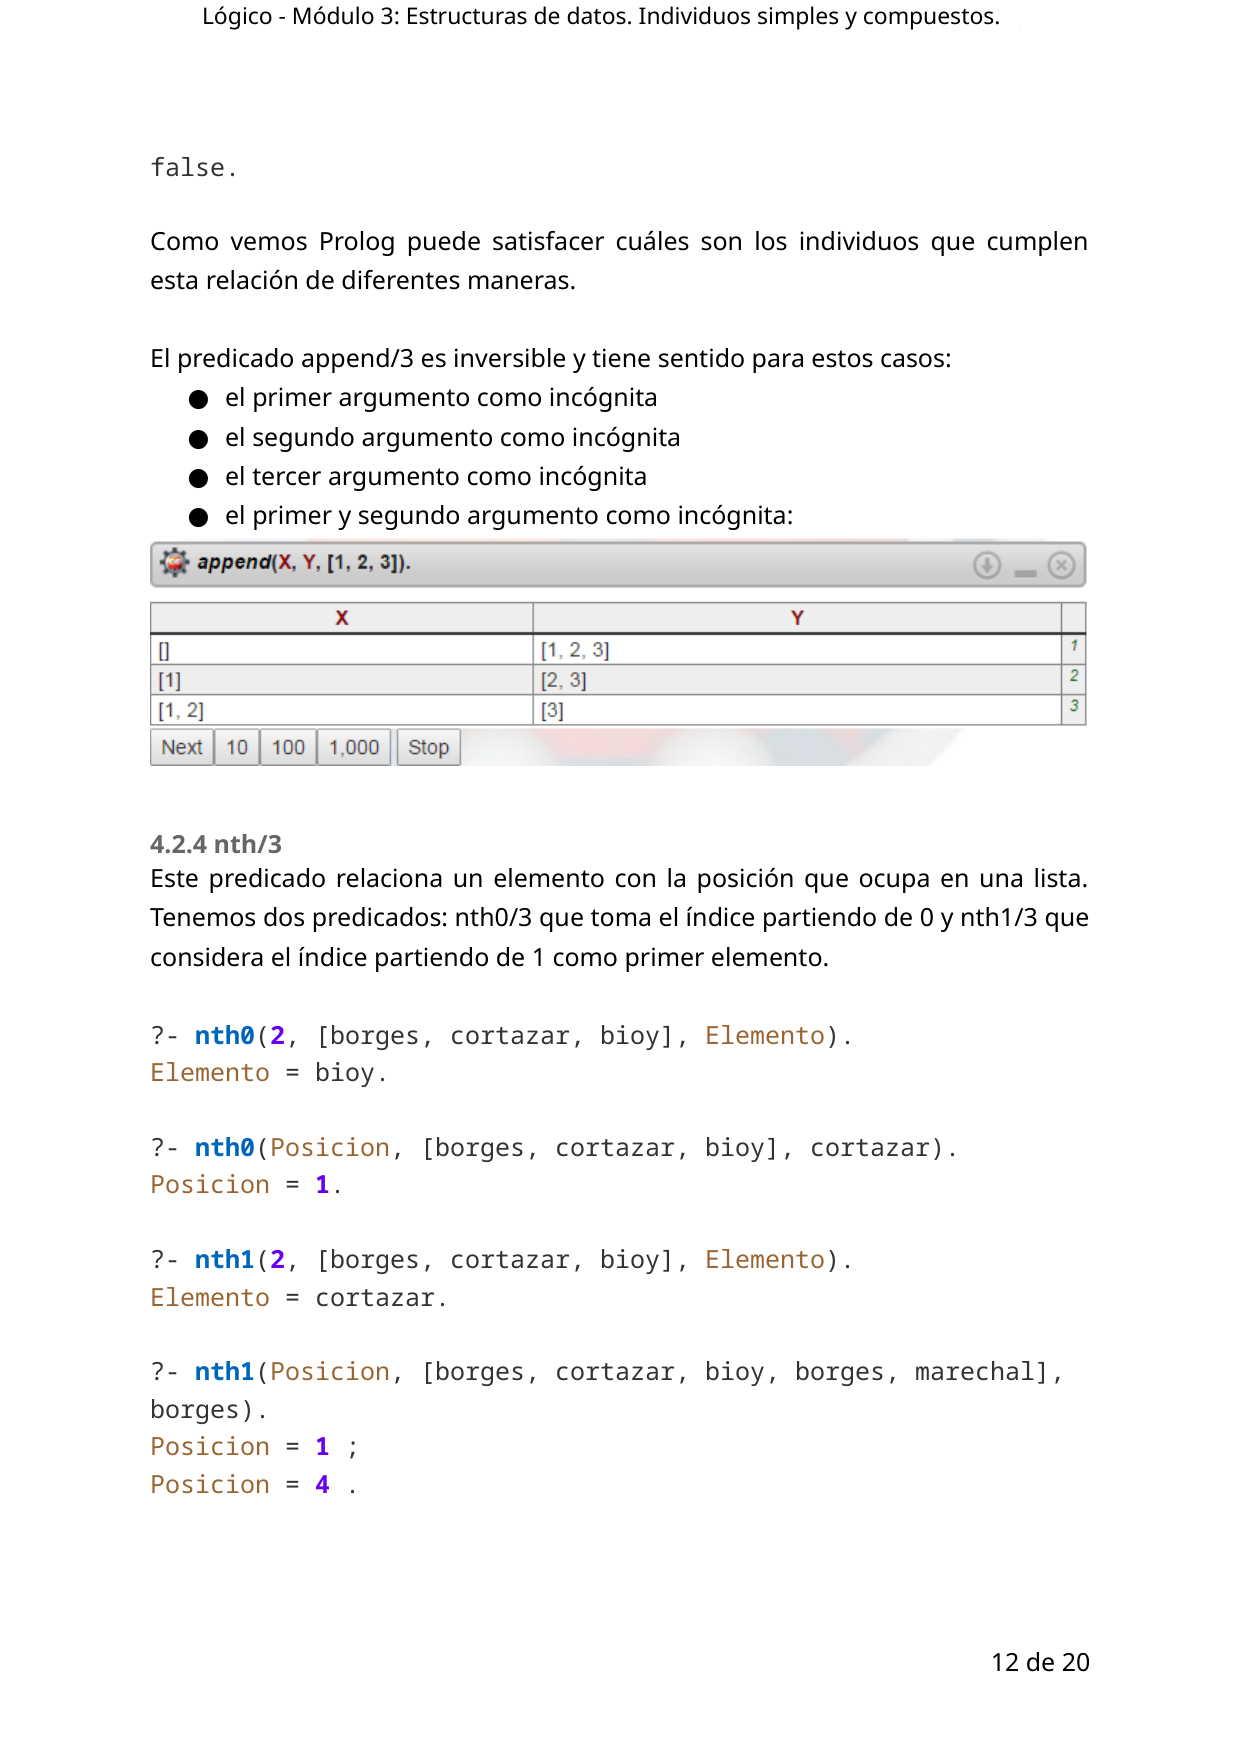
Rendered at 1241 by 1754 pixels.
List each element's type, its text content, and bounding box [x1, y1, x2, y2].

text Como vemos Prolog puede satisfacer cuáles son los individuos que cumplen esta relación de diferentes maneras. [150, 223, 1090, 297]
list el primer argumento como incógnita [187, 380, 1090, 414]
subtitle 4.2.4 nth/3 [150, 827, 1090, 861]
text El predicado append/3 es inversible y tiene sentido para estos casos: [150, 341, 1090, 375]
list el primer y segundo argumento como incógnita: [187, 497, 1090, 532]
text Este predicado relaciona un elemento con la posición que ocupa en una lista. Tenemos dos predicados: nth0/3 que toma el índice partiendo de 0 y nth1/3 que considera el índice partiendo de 1 como primer elemento. [150, 861, 1090, 973]
list el segundo argumento como incógnita [187, 419, 1090, 453]
list el tercer argumento como incógnita [187, 458, 1090, 492]
text false. [150, 150, 1090, 184]
picture [150, 536, 1091, 766]
text ?- nth0(2, [borges, cortazar, bioy], Elemento). Elemento = bioy. ?- nth0(Posicion, [borges, cortazar, bioy], cortazar). Posicion = 1. ?- nth1(2, [borges, cortazar, bioy], Elemento). Elemento = cortazar. ?- nth1(Posicion, [borges, cortazar, bioy, borges, marechal], borges). Posicion = 1 ; Posicion = 4 . [150, 1017, 1090, 1500]
